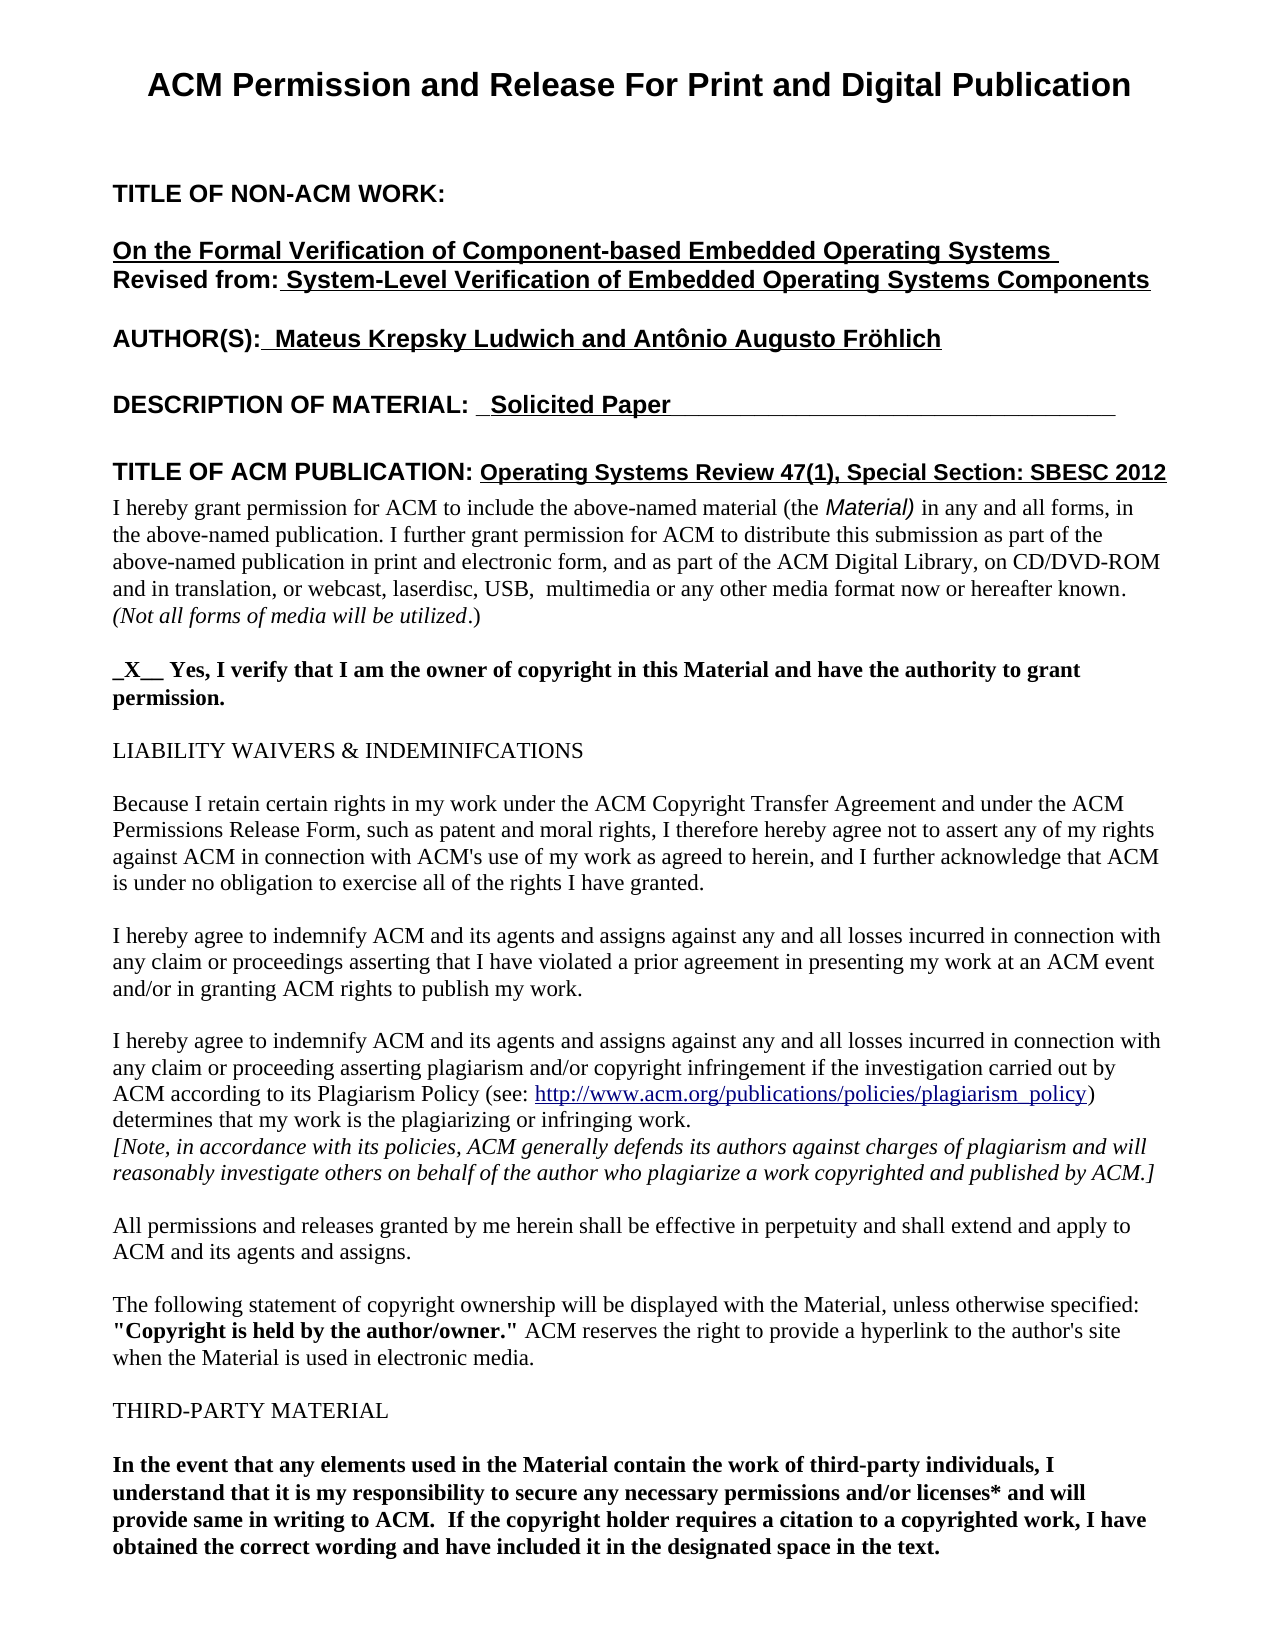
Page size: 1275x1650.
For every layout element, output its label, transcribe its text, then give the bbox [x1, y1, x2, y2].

text DESCRIPTION OF MATERIAL: _Solicited Paper________________________________ [112, 360, 1162, 427]
text The following statement of copyright ownership will be displayed with the Material, unless otherwise specified: "Copyright is held by the author/owner." ACM reserves the right to provide a hyperlink to the author's site when the Material is used in electronic media. [112, 1291, 1162, 1370]
text I hereby agree to indemnify ACM and its agents and assigns against any and all losses incurred in connection with any claim or proceeding asserting plagiarism and/or copyright infringement if the investigation carried out by ACM according to its Plagiarism Policy (see: http://www.acm.org/publications/policies/plagiarism_policy) determines that my work is the plagiarizing or infringing work. [112, 1027, 1162, 1133]
text I hereby agree to indemnify ACM and its agents and assigns against any and all losses incurred in connection with any claim or proceedings asserting that I have violated a prior agreement in presenting my work at an ACM event and/or in granting ACM rights to publish my work. [112, 922, 1162, 1001]
text AUTHOR(S): Mateus Krepsky Ludwich and Antônio Augusto Fröhlich [112, 294, 1162, 360]
text On the Formal Verification of Component-based Embedded Operating Systems [112, 236, 1162, 265]
text In the event that any elements used in the Material contain the work of third-party individuals, I understand that it is my responsibility to secure any necessary permissions and/or licenses* and will provide same in writing to ACM. If the copyright holder requires a citation to a copyrighted work, I have obtained the correct wording and have included it in the designated space in the text. [112, 1451, 1162, 1559]
text THIRD-PARTY MATERIAL [112, 1397, 1162, 1424]
text ACM Permission and Release For Print and Digital Publication [128, 64, 1165, 103]
text [Note, in accordance with its policies, ACM generally defends its authors against charges of plagiarism and will reasonably investigate others on behalf of the author who plagiarize a work copyrighted and published by ACM.] [112, 1133, 1162, 1186]
text Revised from: System-Level Verification of Embedded Operating Systems Components [112, 265, 1162, 294]
text LIABILITY WAIVERS & INDEMINIFCATIONS [112, 737, 1162, 764]
text _X__ Yes, I verify that I am the owner of copyright in this Material and have the authority to grant permission. [112, 656, 1162, 710]
text TITLE OF ACM PUBLICATION: Operating Systems Review 47(1), Special Section: SBESC 2012 [112, 427, 1191, 494]
text All permissions and releases granted by me herein shall be effective in perpetuity and shall extend and apply to ACM and its agents and assigns. [112, 1212, 1162, 1264]
text TITLE OF NON-ACM WORK: [112, 179, 1162, 207]
text Because I retain certain rights in my work under the ACM Copyright Transfer Agreement and under the ACM Permissions Release Form, such as patent and moral rights, I therefore hereby agree not to assert any of my rights against ACM in connection with ACM's use of my work as agreed to herein, and I further acknowledge that ACM is under no obligation to exercise all of the rights I have granted. [112, 790, 1162, 896]
text I hereby grant permission for ACM to include the above-named material (the Material) in any and all forms, in the above-named publication. I further grant permission for ACM to distribute this submission as part of the above-named publication in print and electronic form, and as part of the ACM Digital Library, on CD/DVD-ROM and in translation, or webcast, laserdisc, USB, multimedia or any other media format now or hereafter known. (Not all forms of media will be utilized.) [112, 494, 1162, 629]
